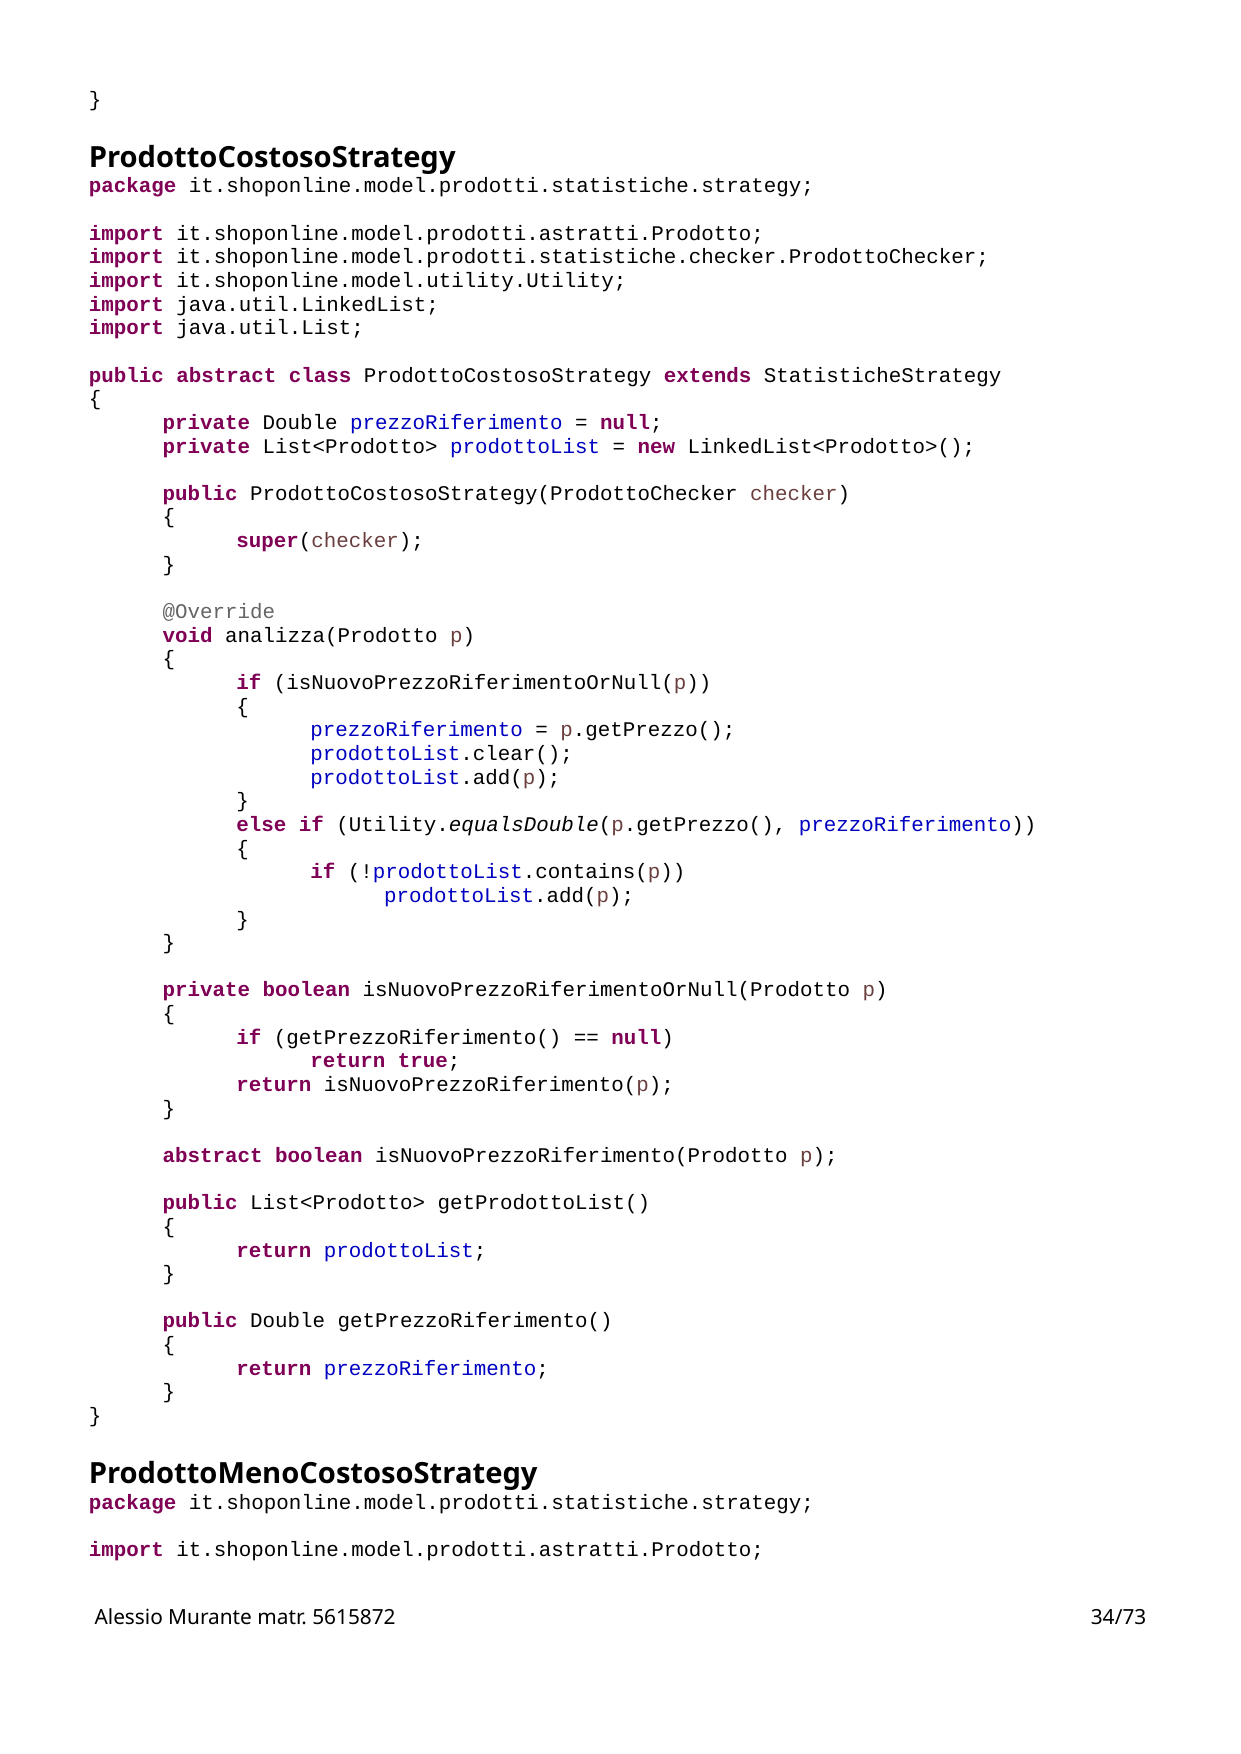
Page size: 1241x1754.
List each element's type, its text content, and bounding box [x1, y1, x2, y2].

text public ProdottoCostosoStrategy(ProdottoChecker checker) [88, 483, 1152, 507]
text void analizza(Prodotto p) [88, 625, 1152, 648]
text } [88, 1098, 1152, 1121]
text import it.shoponline.model.utility.Utility; [88, 270, 1152, 294]
text } [88, 790, 1152, 814]
text } [88, 932, 1152, 956]
text import it.shoponline.model.prodotti.astratti.Prodotto; [88, 223, 1152, 246]
text public List<Prodotto> getProdottoList() [88, 1192, 1152, 1216]
text prodottoList.add(p); [88, 767, 1152, 790]
text import it.shoponline.model.prodotti.statistiche.checker.ProdottoChecker; [88, 246, 1152, 270]
text { [88, 648, 1152, 672]
text } [88, 1381, 1152, 1405]
text @Override [88, 601, 1152, 625]
text ProdottoCostosoStrategy [88, 136, 1152, 176]
text { [88, 1003, 1152, 1027]
text public Double getPrezzoRiferimento() [88, 1311, 1152, 1334]
text abstract boolean isNuovoPrezzoRiferimento(Prodotto p); [88, 1145, 1152, 1169]
text prezzoRiferimento = p.getPrezzo(); [88, 719, 1152, 743]
text } [88, 554, 1152, 577]
text return true; [88, 1050, 1152, 1074]
text { [88, 388, 1152, 412]
text return isNuovoPrezzoRiferimento(p); [88, 1074, 1152, 1098]
text { [88, 1334, 1152, 1358]
text if (getPrezzoRiferimento() == null) [88, 1027, 1152, 1050]
text { [88, 1216, 1152, 1239]
text return prezzoRiferimento; [88, 1358, 1152, 1381]
text } [88, 88, 1152, 112]
text else if (Utility.equalsDouble(p.getPrezzo(), prezzoRiferimento)) [88, 814, 1152, 838]
text import it.shoponline.model.prodotti.astratti.Prodotto; [88, 1539, 1152, 1563]
text import java.util.List; [88, 317, 1152, 341]
text return prodottoList; [88, 1239, 1152, 1263]
text { [88, 838, 1152, 861]
text { [88, 507, 1152, 530]
text if (isNuovoPrezzoRiferimentoOrNull(p)) [88, 672, 1152, 696]
text { [88, 696, 1152, 719]
text prodottoList.clear(); [88, 743, 1152, 767]
text package it.shoponline.model.prodotti.statistiche.strategy; [88, 1492, 1152, 1516]
text public abstract class ProdottoCostosoStrategy extends StatisticheStrategy [88, 365, 1152, 388]
text private Double prezzoRiferimento = null; [88, 412, 1152, 436]
text private List<Prodotto> prodottoList = new LinkedList<Prodotto>(); [88, 436, 1152, 459]
text } [88, 1263, 1152, 1287]
text ProdottoMenoCostosoStrategy [88, 1452, 1152, 1492]
text private boolean isNuovoPrezzoRiferimentoOrNull(Prodotto p) [88, 979, 1152, 1003]
text } [88, 908, 1152, 932]
text package it.shoponline.model.prodotti.statistiche.strategy; [88, 176, 1152, 199]
text if (!prodottoList.contains(p)) [88, 861, 1152, 885]
text prodottoList.add(p); [88, 885, 1152, 908]
text } [88, 1405, 1152, 1429]
text super(checker); [88, 530, 1152, 554]
text import java.util.LinkedList; [88, 294, 1152, 317]
